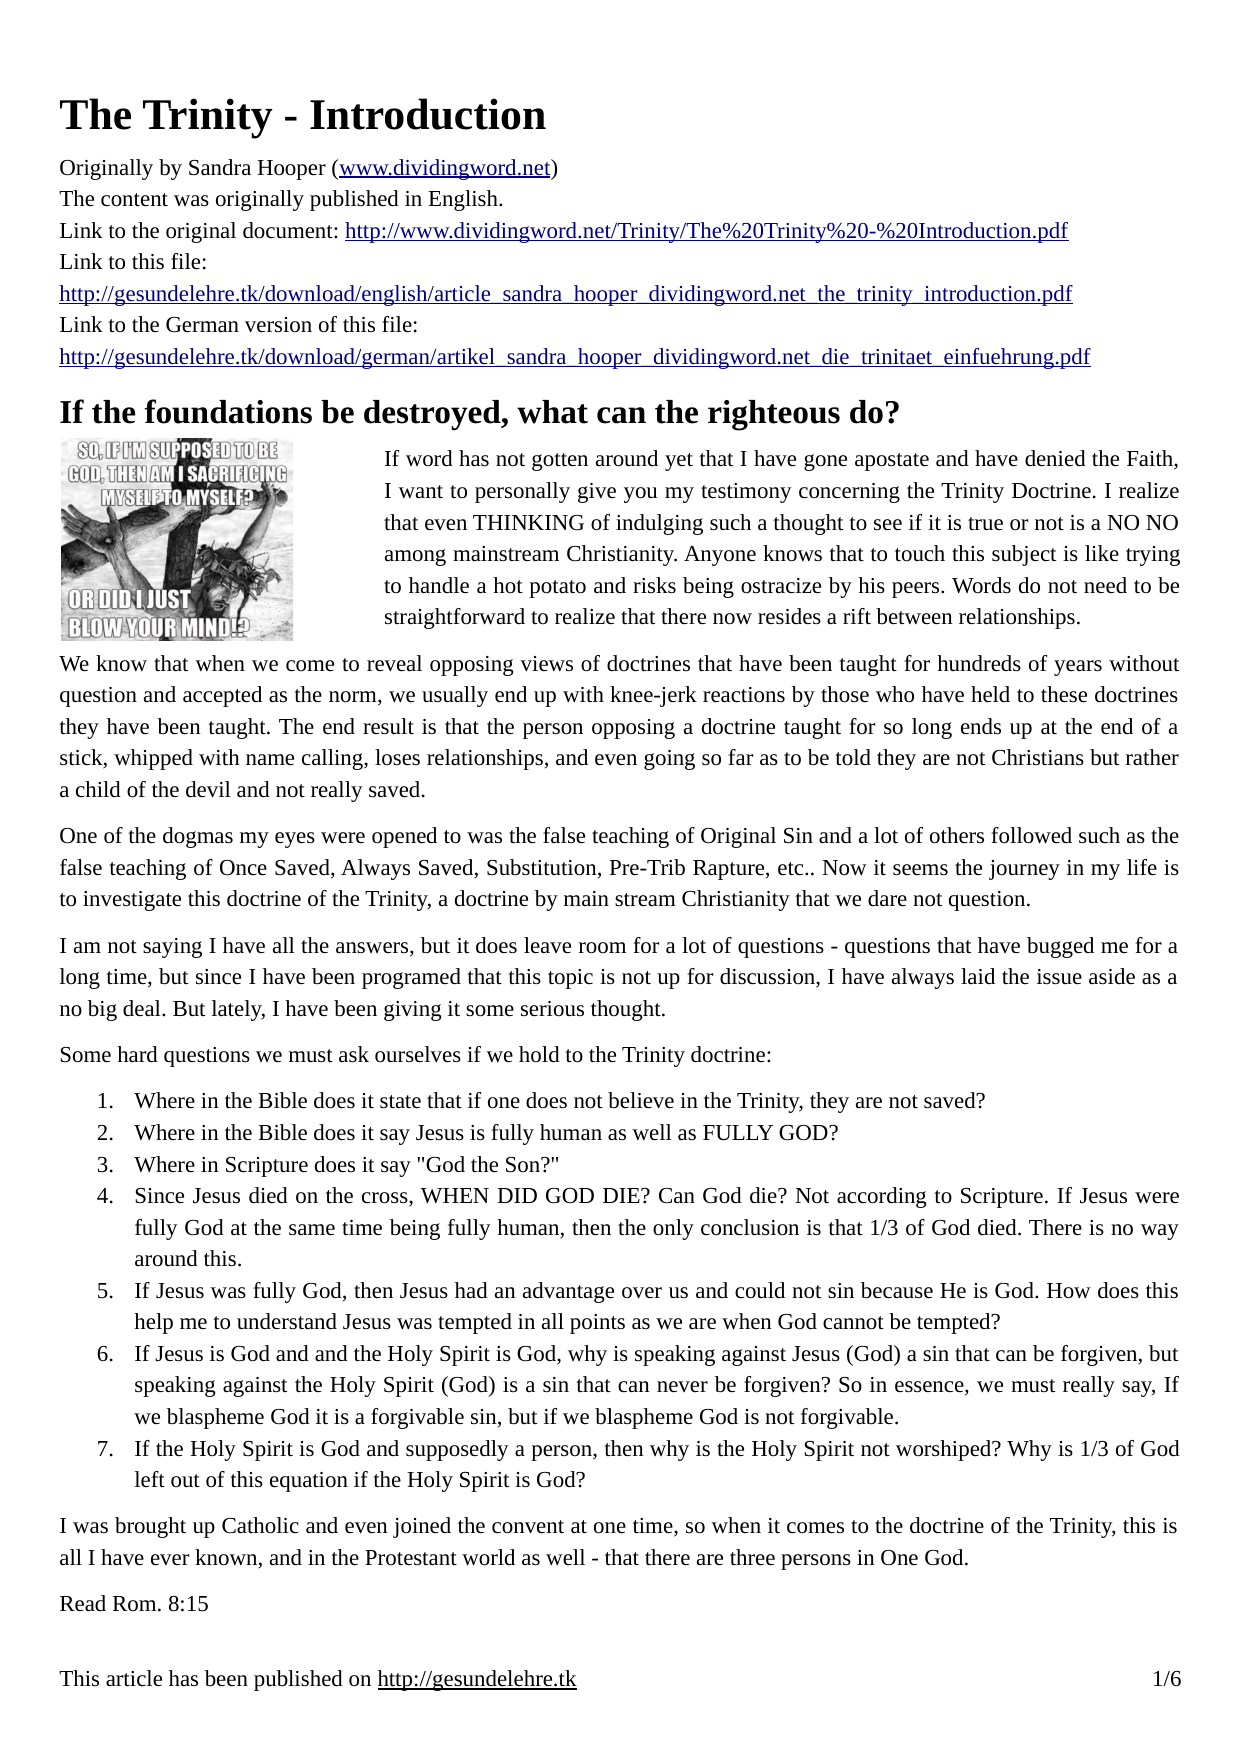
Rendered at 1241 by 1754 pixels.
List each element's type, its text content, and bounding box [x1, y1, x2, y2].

list Where in Scripture does it say "God the Son?" [97, 1151, 1181, 1177]
text If word has not gotten around yet that I have gone apostate and have denied the Faith, I want to personally give you my testimony concerning the Trinity Doctrine. I realize that even THINKING of indulging such a thought to see if it is true or not is a NO NO among mainstream Christianity. Anyone knows that to touch this subject is like trying to handle a hot potato and risks being ostracize by his peers. Words do not need to be straightforward to realize that there now resides a rift between relationships. [384, 445, 1181, 629]
text I am not saying I have all the answers, but it does leave room for a lot of questions - questions that have bugged me for a long time, but since I have been programed that this topic is not up for discussion, I have always laid the issue aside as a no big deal. But lately, I have been giving it some serious thought. [59, 932, 1181, 1021]
list Where in the Bible does it say Jesus is fully human as well as FULLY GOD? [97, 1119, 1181, 1145]
text I was brought up Catholic and even joined the convent at one time, so when it comes to the doctrine of the Trinity, this is all I have ever known, and in the Protestant world as well - that there are three persons in One God. [59, 1513, 1181, 1571]
picture [61, 438, 294, 641]
text We know that when we come to reveal opposing views of doctrines that have been taught for hundreds of years without question and accepted as the norm, we usually end up with knee-jerk reactions by those who have held to these doctrines they have been taught. The end result is that the person opposing a doctrine taught for so long ends up at the end of a stick, whipped with name calling, loses relationships, and even going so far as to be told they are not Christians but rather a child of the devil and not really saved. [59, 649, 1181, 802]
text Link to this file: http://gesundelehre.tk/download/english/article_sandra_hooper_dividingword.net_the_trinity_introduction.pdf [59, 248, 1181, 306]
text Link to the original document: http://www.dividingword.net/Trinity/The%20Trinity%20-%20Introduction.pdf [59, 217, 1181, 243]
text Read Rom. 8:15 [59, 1591, 1181, 1617]
list Since Jesus died on the cross, WHEN DID GOD DIE? Can God die? Not according to Scripture. If Jesus were fully God at the same time being fully human, then the only conclusion is that 1/3 of God died. There is no way around this. [97, 1182, 1181, 1272]
text The content was originally published in English. [59, 185, 1181, 212]
text Originally by Sandra Hooper (www.dividingword.net) [59, 154, 1181, 180]
list If Jesus is God and and the Holy Spirit is God, why is speaking against Jesus (God) a sin that can be forgiven, but speaking against the Holy Spirit (God) is a sin that can never be forgiven? So in essence, we must really say, If we blaspheme God it is a forgivable sin, but if we blaspheme God is not forgivable. [97, 1340, 1181, 1429]
text If the foundations be destroyed, what can the righteous do? [59, 392, 1181, 431]
list If the Holy Spirit is God and supposedly a person, then why is the Holy Spirit not worshiped? Why is 1/3 of God left out of this equation if the Holy Spirit is God? [97, 1435, 1181, 1493]
list If Jesus was fully God, then Jesus had an advantage over us and could not sin because He is God. How does this help me to understand Jesus was tempted in all points as we are when God cannot be tempted? [97, 1277, 1181, 1335]
text Link to the German version of this file: http://gesundelehre.tk/download/german/artikel_sandra_hooper_dividingword.net_die_trinitaet_einfuehrung.pdf [59, 311, 1181, 369]
text The Trinity - Introduction [59, 88, 1181, 139]
list Where in the Bible does it state that if one does not believe in the Trinity, they are not saved? [97, 1087, 1181, 1114]
text One of the dogmas my eyes were opened to was the false teaching of Original Sin and a lot of others followed such as the false teaching of Once Saved, Always Saved, Substitution, Pre-Trib Rapture, etc.. Now it seems the journey in my life is to investigate this doctrine of the Trinity, a doctrine by main stream Christianity that we dare not question. [59, 822, 1181, 912]
text Some hard questions we must ask ourselves if we hold to the Trinity doctrine: [59, 1041, 1181, 1067]
